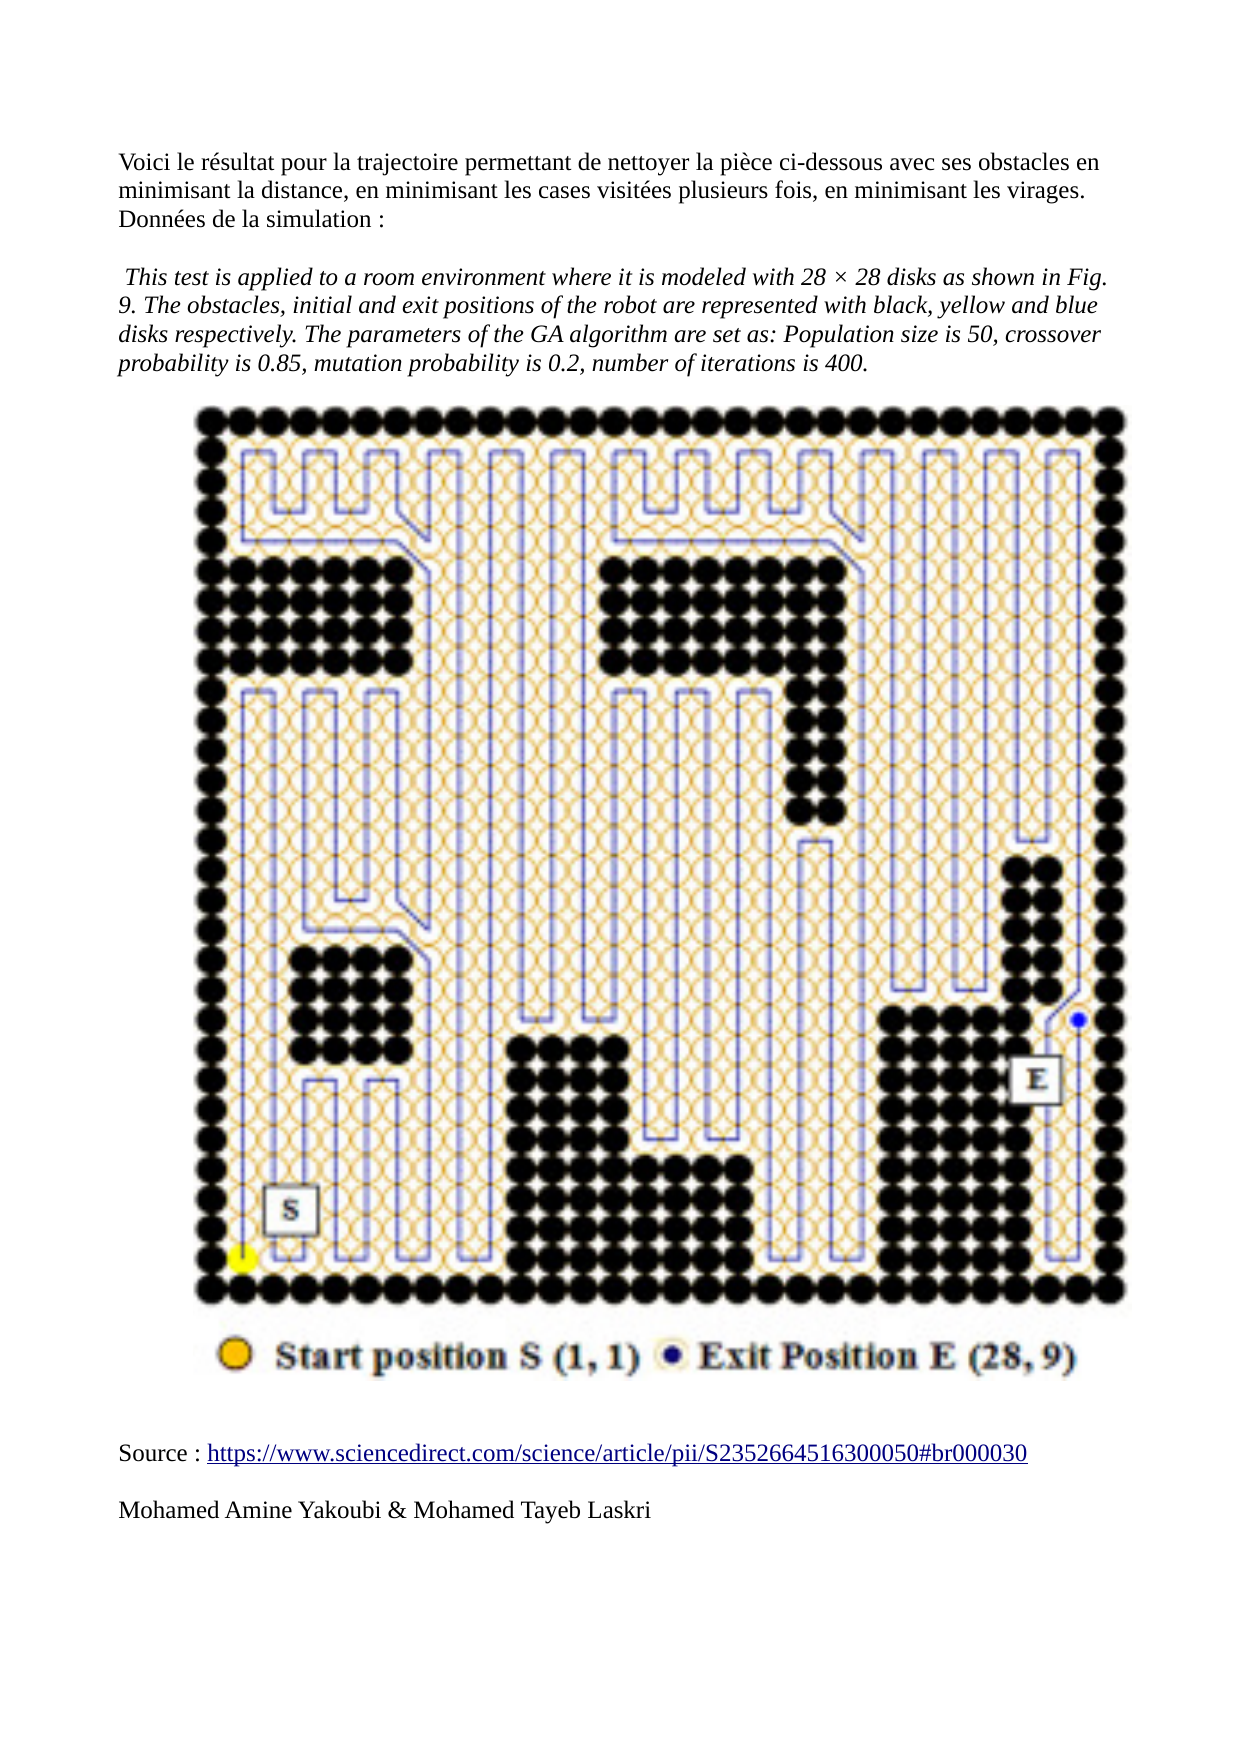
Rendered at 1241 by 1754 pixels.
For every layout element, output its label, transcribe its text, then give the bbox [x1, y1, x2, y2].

text Source : https://www.sciencedirect.com/science/article/pii/S2352664516300050#br000030 [118, 1438, 1122, 1466]
text Voici le résultat pour la trajectoire permettant de nettoyer la pièce ci-dessous avec ses obstacles en minimisant la distance, en minimisant les cases visitées plusieurs fois, en minimisant les virages. [118, 147, 1122, 204]
text Données de la simulation : [118, 204, 1122, 233]
text Mohamed Amine Yakoubi & Mohamed Tayeb Laskri [118, 1495, 1122, 1524]
picture [192, 405, 1132, 1381]
text This test is applied to a room environment where it is modeled with 28 × 28 disks as shown in Fig. 9. The obstacles, initial and exit positions of the robot are represented with black, yellow and blue disks respectively. The parameters of the GA algorithm are set as: Population size is 50, crossover probability is 0.85, mutation probability is 0.2, number of iterations is 400. [118, 262, 1122, 377]
